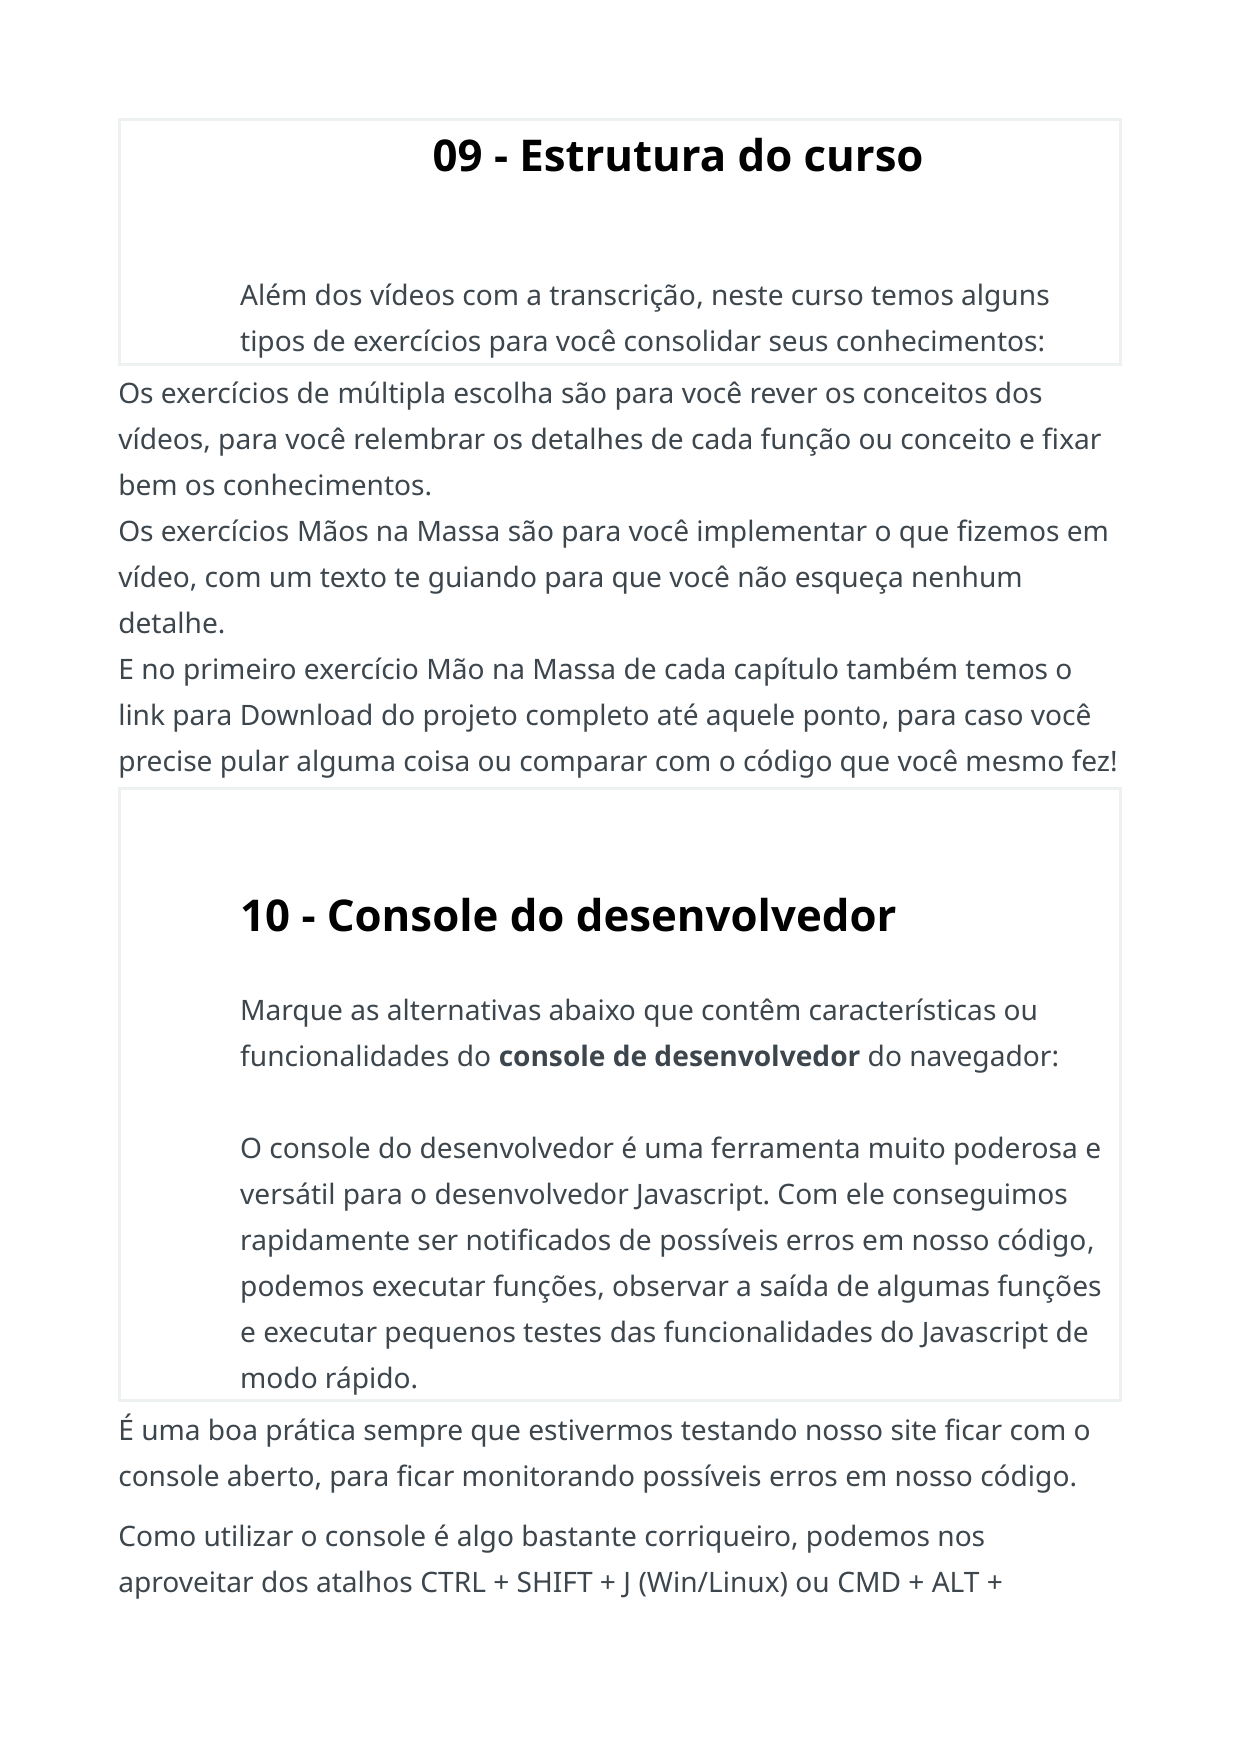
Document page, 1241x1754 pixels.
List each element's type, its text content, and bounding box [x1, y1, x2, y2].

text Como utilizar o console é algo bastante corriqueiro, podemos nos aproveitar dos atalhos CTRL + SHIFT + J (Win/Linux) ou CMD + ALT + [118, 1516, 1122, 1601]
subtitle 09 - Estrutura do curso [121, 121, 1119, 184]
text Os exercícios Mãos na Massa são para você implementar o que fizemos em vídeo, com um texto te guiando para que você não esqueça nenhum detalhe. [118, 511, 1122, 642]
text O console do desenvolvedor é uma ferramenta muito poderosa e versátil para o desenvolvedor Javascript. Com ele conseguimos rapidamente ser notificados de possíveis erros em nosso código, podemos executar funções, observar a saída de algumas funções e executar pequenos testes das funcionalidades do Javascript de modo rápido. [121, 1122, 1119, 1399]
text Além dos vídeos com a transcrição, neste curso temos alguns tipos de exercícios para você consolidar seus conhecimentos: [121, 269, 1119, 363]
text Marque as alternativas abaixo que contêm características ou funcionalidades do console de desenvolvedor do navegador: [121, 984, 1119, 1075]
subtitle 10 - Console do desenvolvedor [121, 879, 1119, 944]
text Os exercícios de múltipla escolha são para você rever os conceitos dos vídeos, para você relembrar os detalhes de cada função ou conceito e fixar bem os conhecimentos. [118, 373, 1122, 504]
text É uma boa prática sempre que estivermos testando nosso site ficar com o console aberto, para ficar monitorando possíveis erros em nosso código. [118, 1410, 1122, 1494]
text E no primeiro exercício Mão na Massa de cada capítulo também temos o link para Download do projeto completo até aquele ponto, para caso você precise pular alguma coisa ou comparar com o código que você mesmo fez! [118, 649, 1122, 779]
